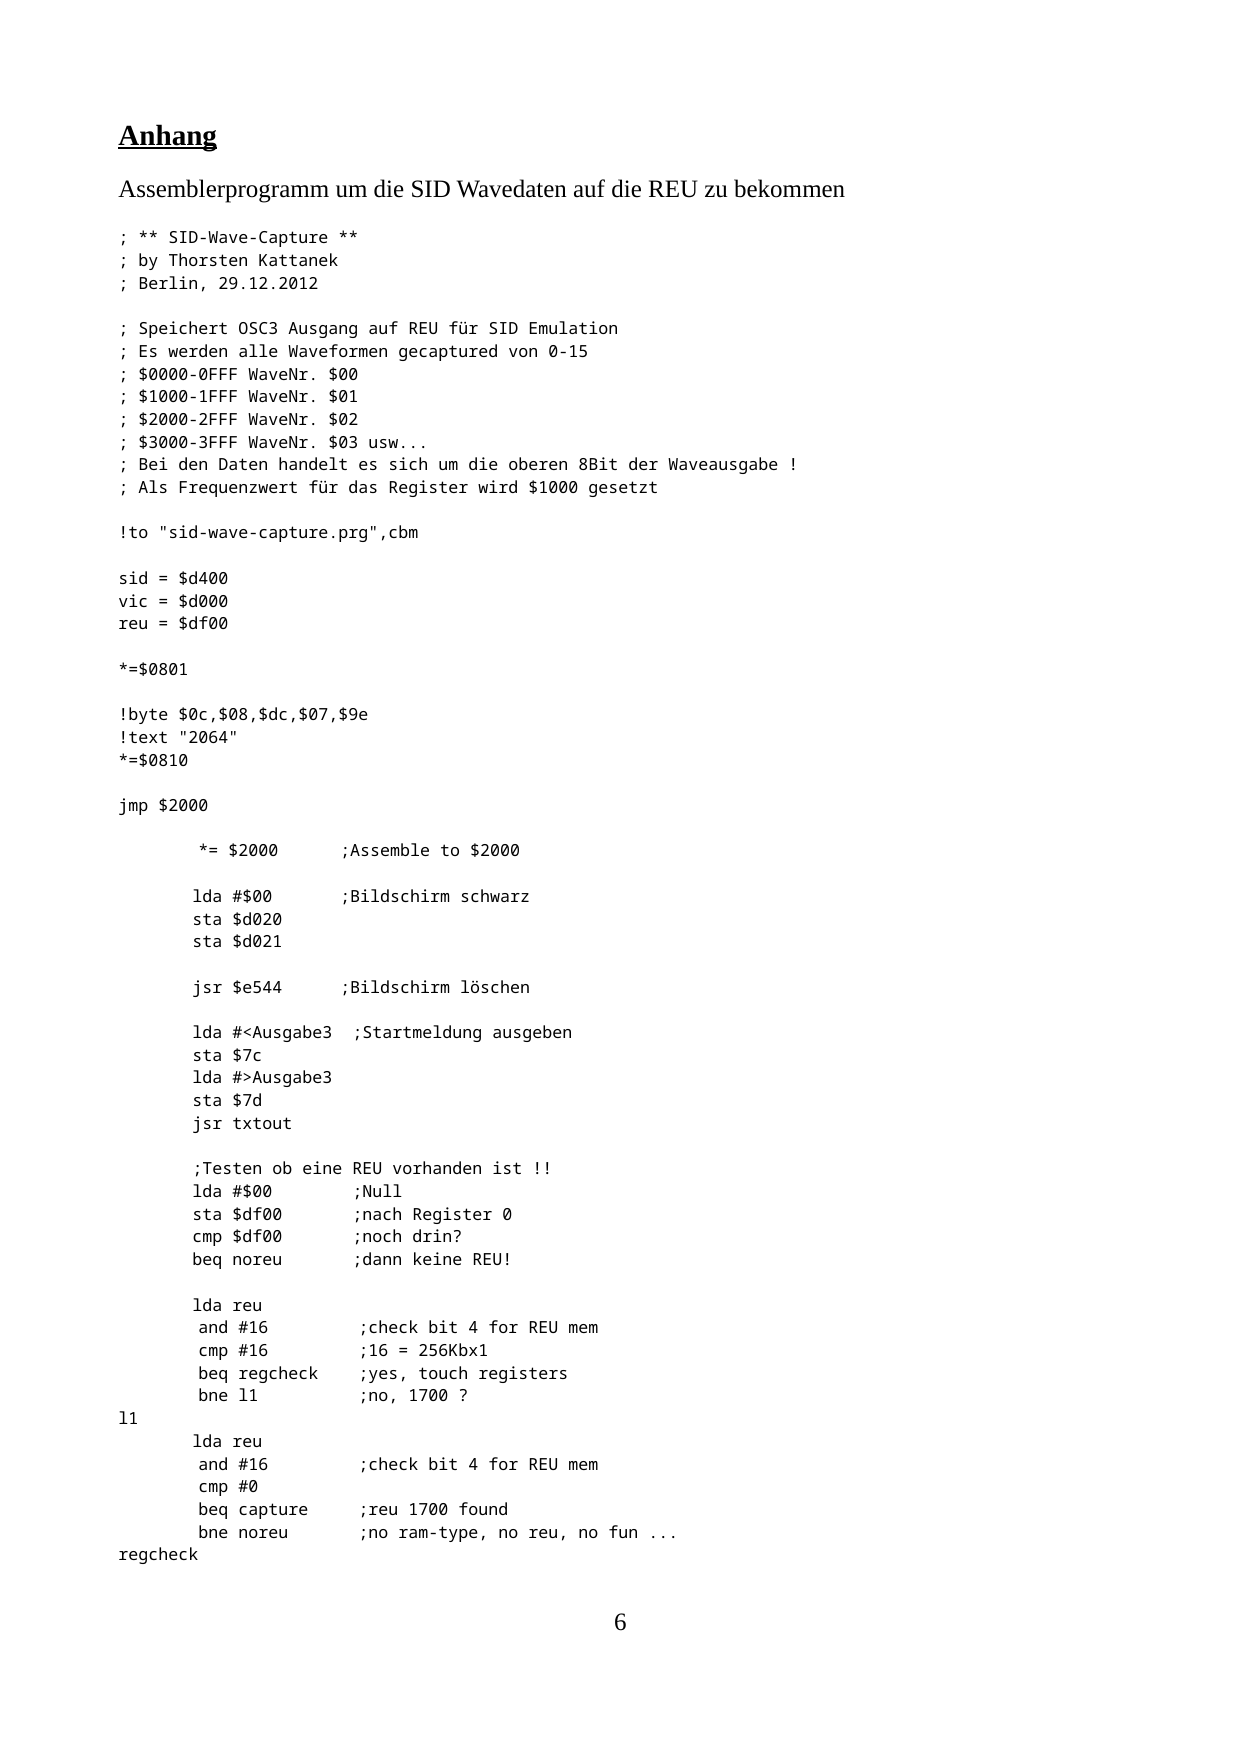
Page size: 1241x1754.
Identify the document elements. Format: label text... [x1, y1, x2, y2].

text cmp #0 [118, 1475, 1122, 1497]
text jsr txtout [118, 1111, 1122, 1134]
text *=$0801 [118, 657, 1122, 680]
text sta $7c [118, 1043, 1122, 1066]
text sid = $d400 [118, 566, 1122, 589]
text lda #<Ausgabe3 ;Startmeldung ausgeben [118, 1021, 1122, 1043]
text *=$0810 [118, 748, 1122, 771]
text reu = $df00 [118, 612, 1122, 634]
text !byte $0c,$08,$dc,$07,$9e [118, 703, 1122, 725]
text beq noreu ;dann keine REU! [118, 1248, 1122, 1270]
text sta $7d [118, 1089, 1122, 1111]
text !text "2064" [118, 725, 1122, 748]
text bne noreu ;no ram-type, no reu, no fun ... [118, 1520, 1122, 1543]
text !to "sid-wave-capture.prg",cbm [118, 521, 1122, 544]
text beq capture ;reu 1700 found [118, 1497, 1122, 1520]
text ; $0000-0FFF WaveNr. $00 [118, 362, 1122, 385]
text ; Es werden alle Waveformen gecaptured von 0-15 [118, 339, 1122, 362]
text ; ** SID-Wave-Capture ** [118, 226, 1122, 248]
text sta $d020 [118, 907, 1122, 930]
text ; by Thorsten Kattanek [118, 248, 1122, 271]
text ; Bei den Daten handelt es sich um die oberen 8Bit der Waveausgabe ! [118, 453, 1122, 476]
text bne l1 ;no, 1700 ? [118, 1384, 1122, 1407]
text ; Als Frequenzwert für das Register wird $1000 gesetzt [118, 476, 1122, 498]
text ; $3000-3FFF WaveNr. $03 usw... [118, 430, 1122, 453]
text ; $1000-1FFF WaveNr. $01 [118, 385, 1122, 407]
text lda #>Ausgabe3 [118, 1066, 1122, 1089]
text lda #$00 ;Null [118, 1179, 1122, 1202]
text ; Berlin, 29.12.2012 [118, 271, 1122, 294]
text lda #$00 ;Bildschirm schwarz [118, 884, 1122, 907]
text jmp $2000 [118, 793, 1122, 816]
text Assemblerprogramm um die SID Wavedaten auf die REU zu bekommen [118, 174, 1122, 203]
text jsr $e544 ;Bildschirm löschen [118, 975, 1122, 998]
text lda reu [118, 1429, 1122, 1452]
text lda reu [118, 1293, 1122, 1316]
text regcheck [118, 1543, 1122, 1566]
text sta $df00 ;nach Register 0 [118, 1202, 1122, 1225]
text sta $d021 [118, 930, 1122, 952]
text beq regcheck ;yes, touch registers [118, 1361, 1122, 1384]
text *= $2000 ;Assemble to $2000 [118, 839, 1122, 862]
text ; $2000-2FFF WaveNr. $02 [118, 407, 1122, 430]
text vic = $d000 [118, 589, 1122, 612]
text ; Speichert OSC3 Ausgang auf REU für SID Emulation [118, 317, 1122, 339]
text l1 [118, 1407, 1122, 1429]
text Anhang [118, 118, 1122, 152]
text and #16 ;check bit 4 for REU mem [118, 1316, 1122, 1338]
text and #16 ;check bit 4 for REU mem [118, 1452, 1122, 1475]
text ;Testen ob eine REU vorhanden ist !! [118, 1157, 1122, 1179]
text cmp #16 ;16 = 256Kbx1 [118, 1338, 1122, 1361]
text cmp $df00 ;noch drin? [118, 1225, 1122, 1248]
